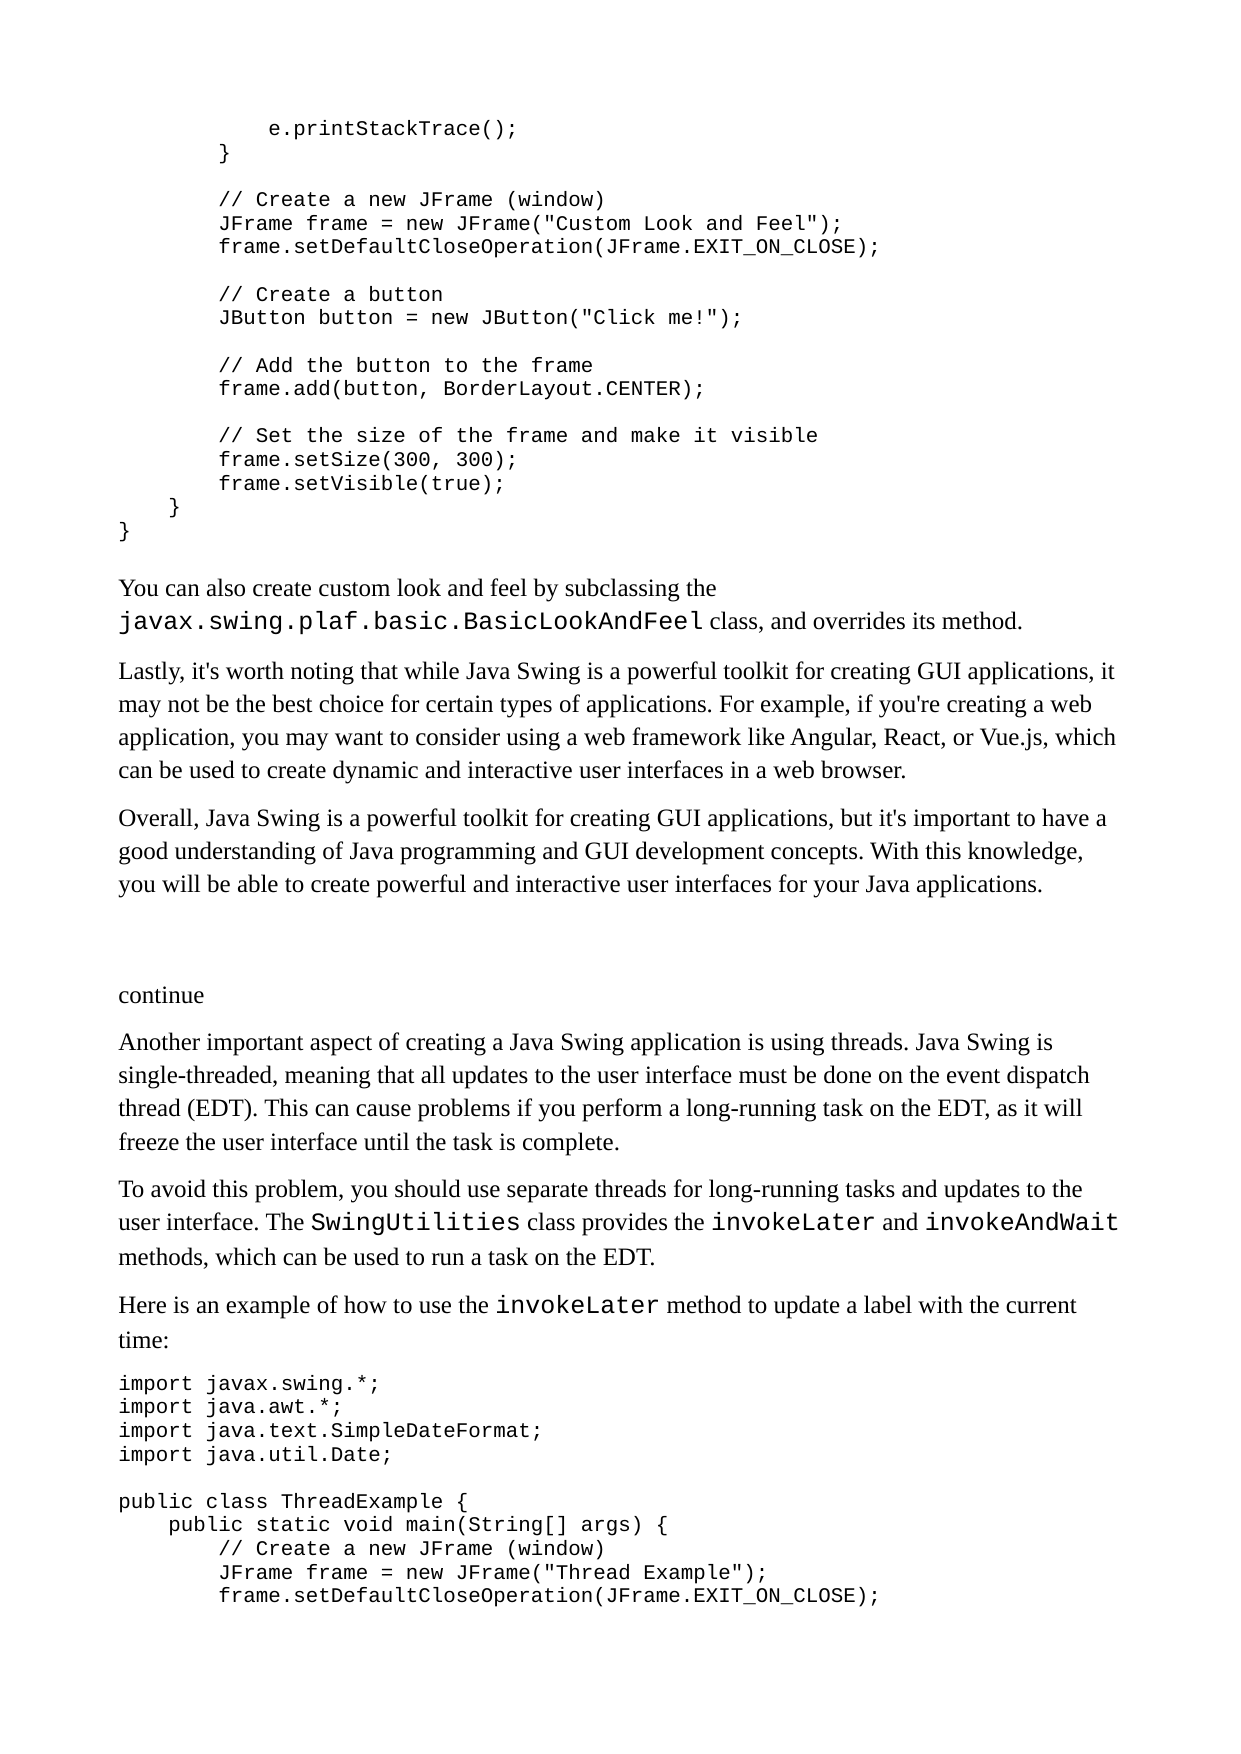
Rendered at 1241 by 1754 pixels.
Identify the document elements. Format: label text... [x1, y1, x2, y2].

text JButton button = new JButton("Click me!"); [118, 307, 1122, 331]
text frame.setSize(300, 300); [118, 449, 1122, 473]
text import javax.swing.*; [118, 1373, 1122, 1396]
text // Create a new JFrame (window) [118, 1538, 1122, 1562]
text frame.setDefaultCloseOperation(JFrame.EXIT_ON_CLOSE); [118, 1585, 1122, 1609]
text e.printStackTrace(); [118, 118, 1122, 142]
text frame.setVisible(true); [118, 473, 1122, 496]
text Here is an example of how to use the invokeLater method to update a label with the current time: [118, 1290, 1122, 1354]
text frame.setDefaultCloseOperation(JFrame.EXIT_ON_CLOSE); [118, 236, 1122, 260]
text // Add the button to the frame [118, 354, 1122, 378]
text JFrame frame = new JFrame("Custom Look and Feel"); [118, 213, 1122, 236]
text } [118, 142, 1122, 165]
text import java.util.Date; [118, 1443, 1122, 1467]
text continue [118, 980, 1122, 1009]
text Overall, Java Swing is a powerful toolkit for creating GUI applications, but it's important to have a good understanding of Java programming and GUI development concepts. With this knowledge, you will be able to create powerful and interactive user interfaces for your Java applications. [118, 803, 1122, 898]
text public class ThreadExample { [118, 1491, 1122, 1514]
text // Set the size of the frame and make it visible [118, 426, 1122, 449]
text } [118, 520, 1122, 544]
text Lastly, it's worth noting that while Java Swing is a powerful toolkit for creating GUI applications, it may not be the best choice for certain types of applications. For example, if you're creating a web application, you may want to consider using a web framework like Angular, React, or Vue.js, which can be used to create dynamic and interactive user interfaces in a web browser. [118, 656, 1122, 784]
text import java.text.SimpleDateFormat; [118, 1420, 1122, 1443]
text import java.awt.*; [118, 1396, 1122, 1420]
text // Create a new JFrame (window) [118, 189, 1122, 213]
text frame.add(button, BorderLayout.CENTER); [118, 378, 1122, 402]
text } [118, 496, 1122, 520]
text public static void main(String[] args) { [118, 1514, 1122, 1538]
text You can also create custom look and feel by subclassing the javax.swing.plaf.basic.BasicLookAndFeel class, and overrides its method. [118, 573, 1122, 637]
text To avoid this problem, you should use separate threads for long-running tasks and updates to the user interface. The SwingUtilities class provides the invokeLater and invokeAndWait methods, which can be used to run a task on the EDT. [118, 1174, 1122, 1271]
text JFrame frame = new JFrame("Thread Example"); [118, 1562, 1122, 1585]
text Another important aspect of creating a Java Swing application is using threads. Java Swing is single-threaded, meaning that all updates to the user interface must be done on the event dispatch thread (EDT). This can cause problems if you perform a long-running task on the EDT, as it will freeze the user interface until the task is complete. [118, 1027, 1122, 1155]
text // Create a button [118, 284, 1122, 307]
